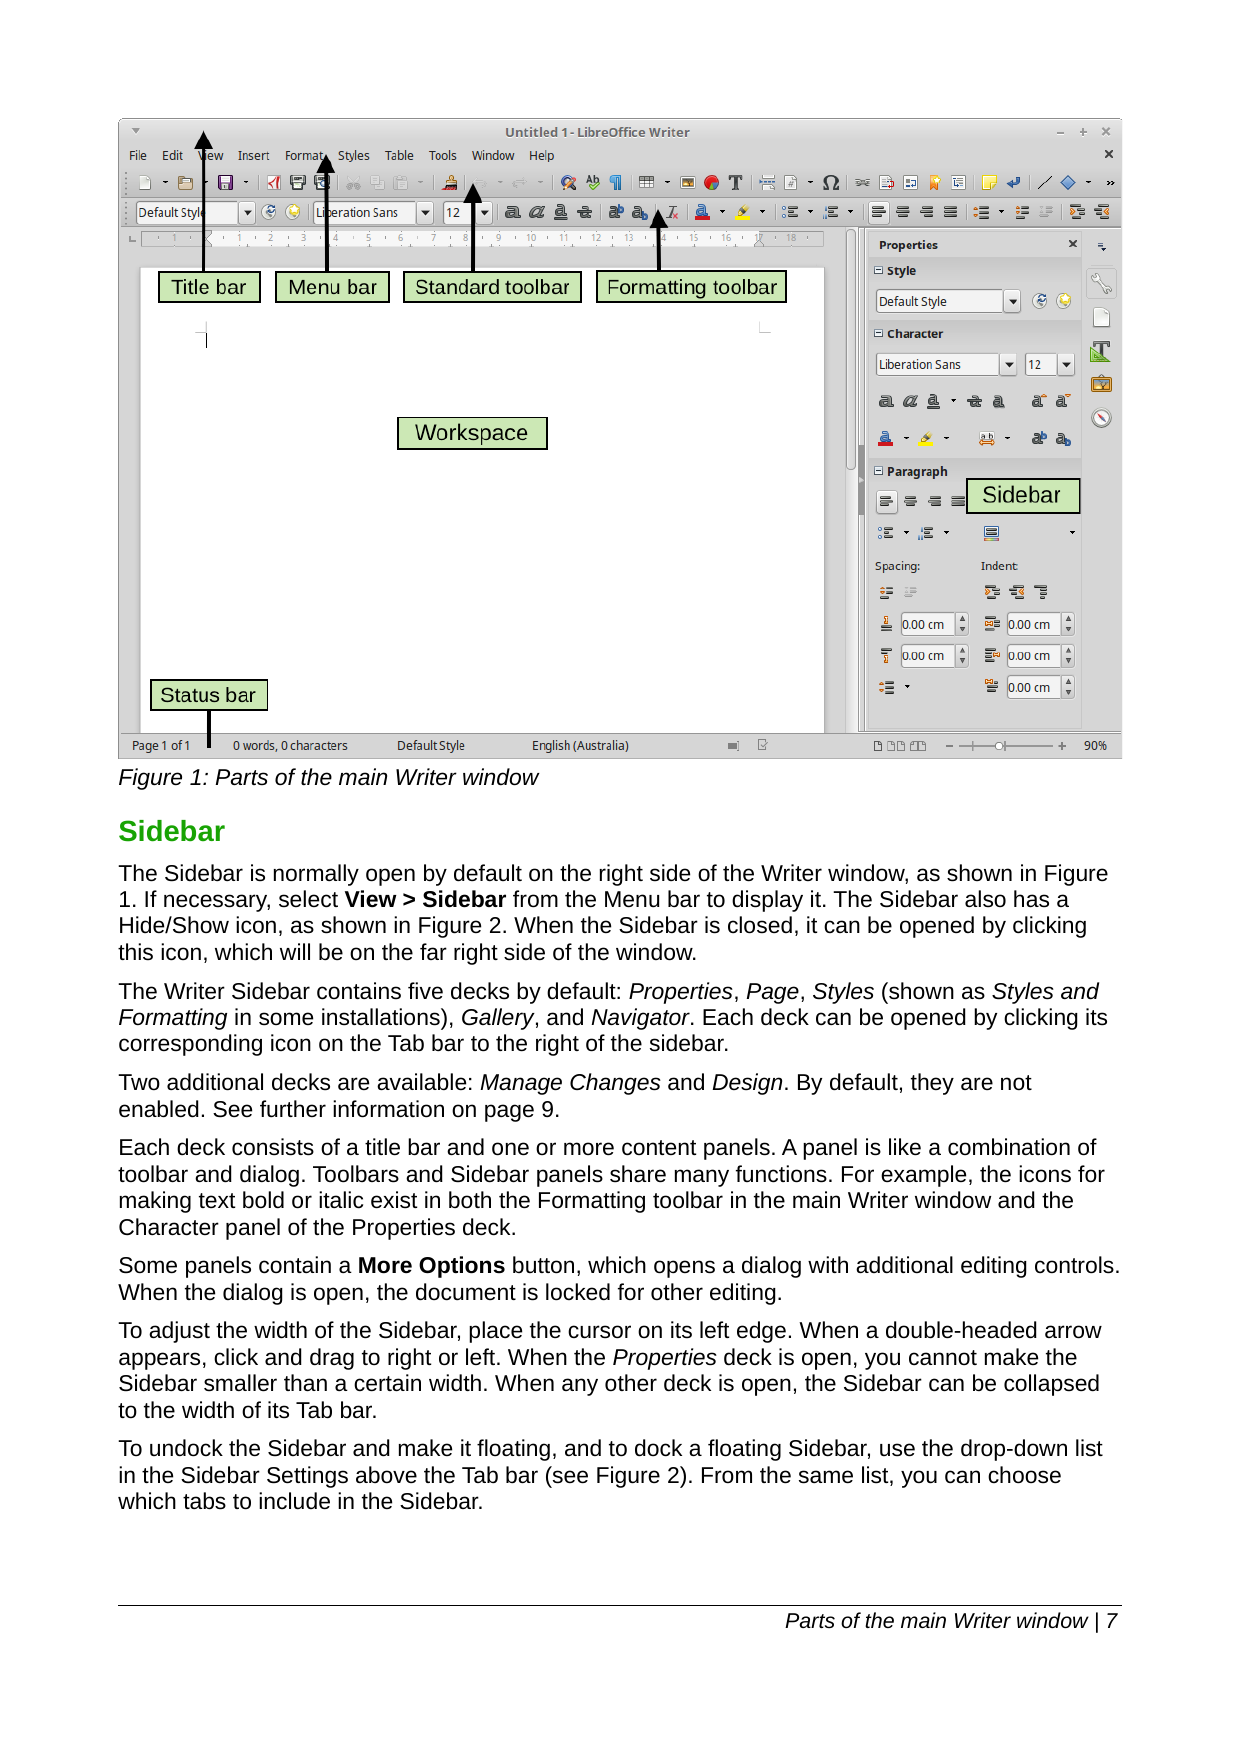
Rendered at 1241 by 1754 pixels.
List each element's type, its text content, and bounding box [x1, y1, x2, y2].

text Some panels contain a More Options button, which opens a dialog with additional editing controls. When the dialog is open, the document is locked for other editing. [118, 1252, 1122, 1305]
text To adjust the width of the Sidebar, place the cursor on its left edge. When a double-headed arrow appears, click and drag to right or left. When the Properties deck is open, you cannot make the Sidebar smaller than a certain width. When any other deck is open, the Sidebar can be collapsed to the width of its Tab bar. [118, 1317, 1122, 1423]
text Two additional decks are available: Manage Changes and Design. By default, they are not enabled. See further information on page 8. [118, 1069, 1122, 1122]
text The Sidebar is normally open by default on the right side of the Writer window, as shown in Figure 1. If necessary, select View > Sidebar from the Menu bar to display it. The Sidebar also has a Hide/Show icon, as shown in Figure 2. When the Sidebar is closed, it can be opened by clicking this icon, which will be on the far right side of the window. [118, 860, 1122, 965]
text Figure 1: Parts of the main Writer window [118, 764, 1122, 791]
text To undock the Sidebar and make it floating, and to dock a floating Sidebar, use the drop-down list in the Sidebar Settings above the Tab bar (see Figure 2). From the same list, you can choose which tabs to include in the Sidebar. [118, 1435, 1122, 1514]
subtitle Sidebar [118, 814, 1122, 848]
text The Writer Sidebar contains five decks by default: Properties, Page, Styles (shown as Styles and Formatting in some installations), Gallery, and Navigator. Each deck can be opened by clicking its corresponding icon on the Tab bar to the right of the sidebar. [118, 978, 1122, 1057]
picture [118, 118, 1123, 759]
text Each deck consists of a title bar and one or more content panels. A panel is like a combination of toolbar and dialog. Toolbars and Sidebar panels share many functions. For example, the icons for making text bold or italic exist in both the Formatting toolbar in the main Writer window and the Character panel of the Properties deck. [118, 1134, 1122, 1240]
